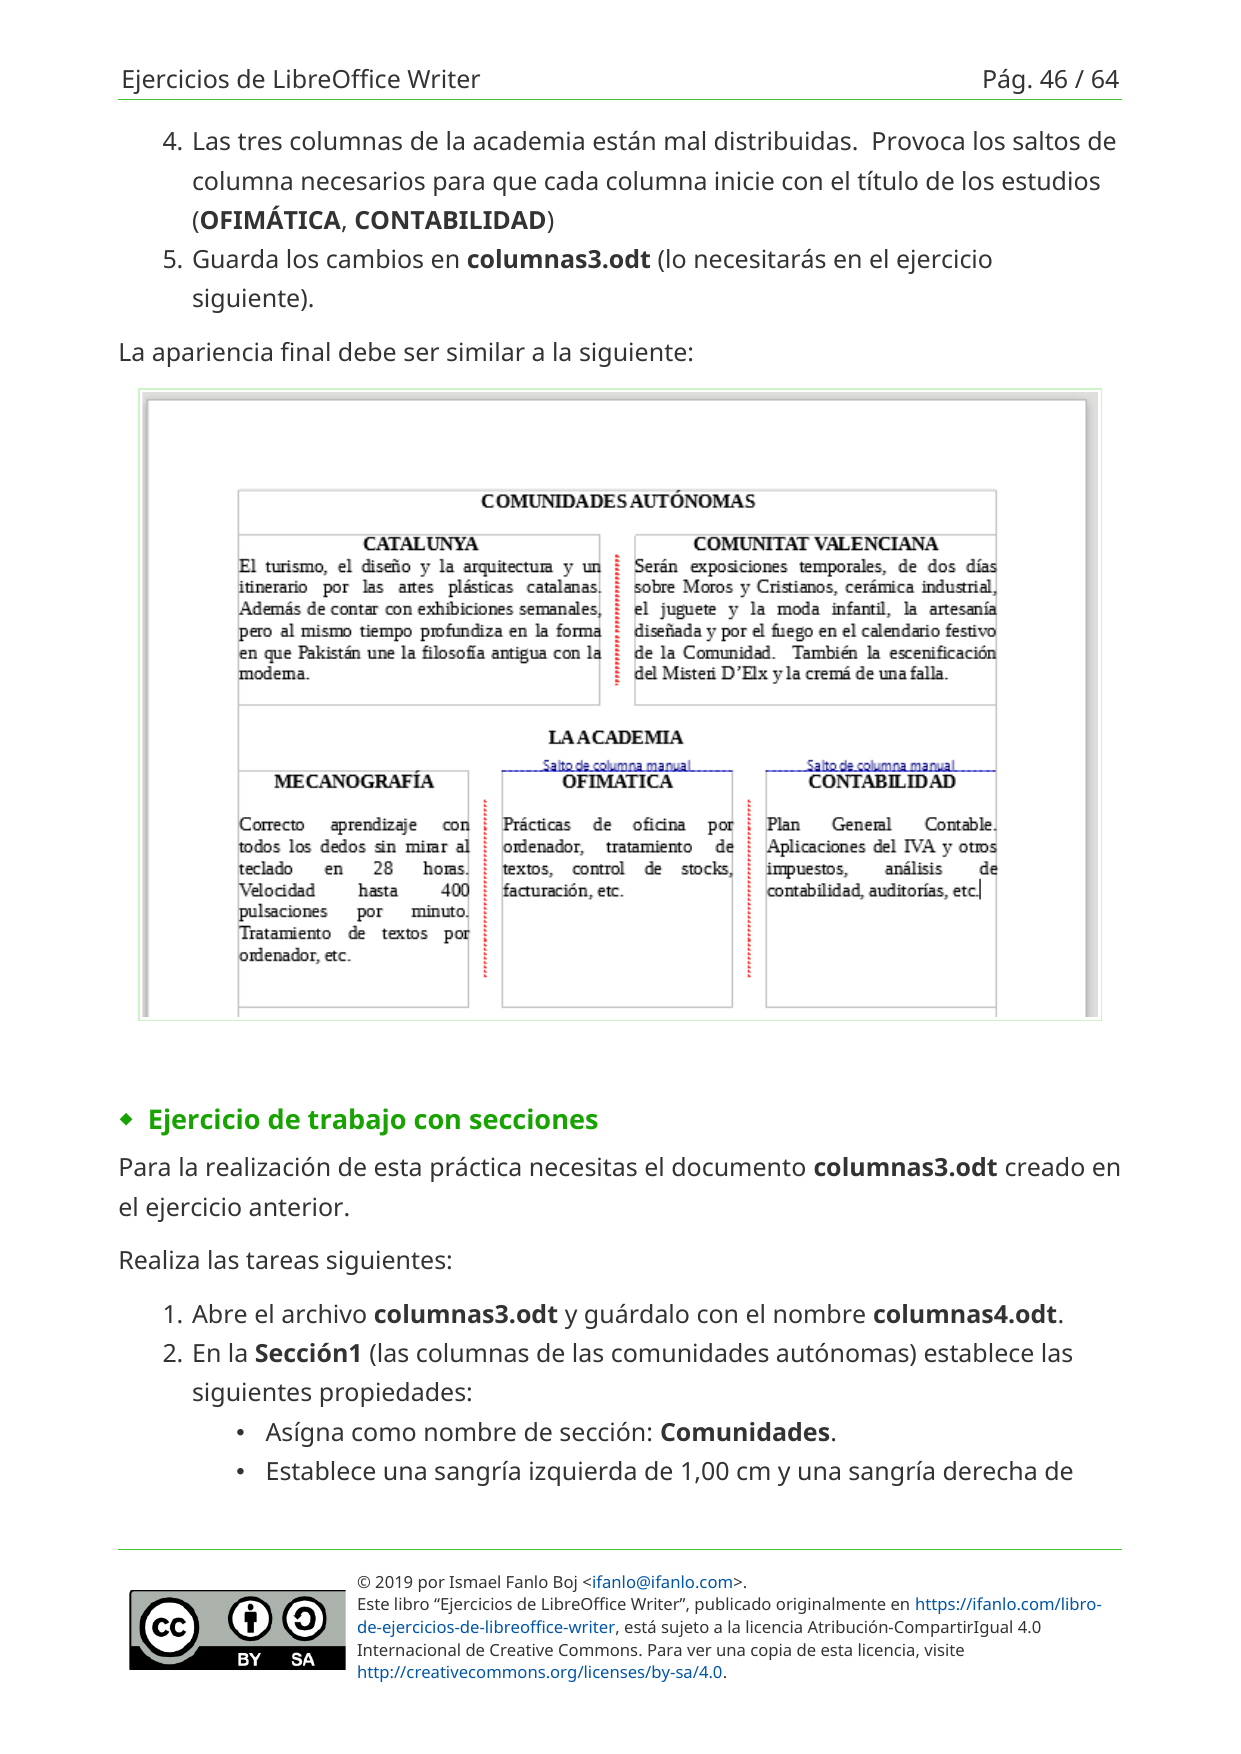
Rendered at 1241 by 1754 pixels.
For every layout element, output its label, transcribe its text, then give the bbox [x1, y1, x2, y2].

text La apariencia final debe ser similar a la siguiente: [118, 334, 1122, 368]
list Abre el archivo columnas3.odt y guárdalo con el nombre columnas4.odt. [162, 1297, 1122, 1331]
text Realiza las tareas siguientes: [118, 1243, 1122, 1277]
text Para la realización de esta práctica necesitas el documento columnas3.odt creado en el ejercicio anterior. [118, 1150, 1122, 1223]
picture [129, 1590, 346, 1670]
list En la Sección1 (las columnas de las comunidades autónomas) establece las siguientes propiedades: [162, 1336, 1122, 1409]
list Guarda los cambios en columnas3.odt (lo necesitarás en el ejercicio siguiente). [162, 242, 1122, 315]
subtitle Ejercicio de trabajo con secciones [118, 1101, 1122, 1137]
list Establece una sangría izquierda de 1,00 cm y una sangría derecha de [236, 1453, 1122, 1487]
list Asígna como nombre de sección: Comunidades. [236, 1414, 1122, 1448]
list Las tres columnas de la academia están mal distribuidas. Provoca los saltos de columna necesarios para que cada columna inicie con el título de los estudios (OFIMÁTICA, CONTABILIDAD) [162, 124, 1122, 236]
picture [142, 392, 1098, 1017]
